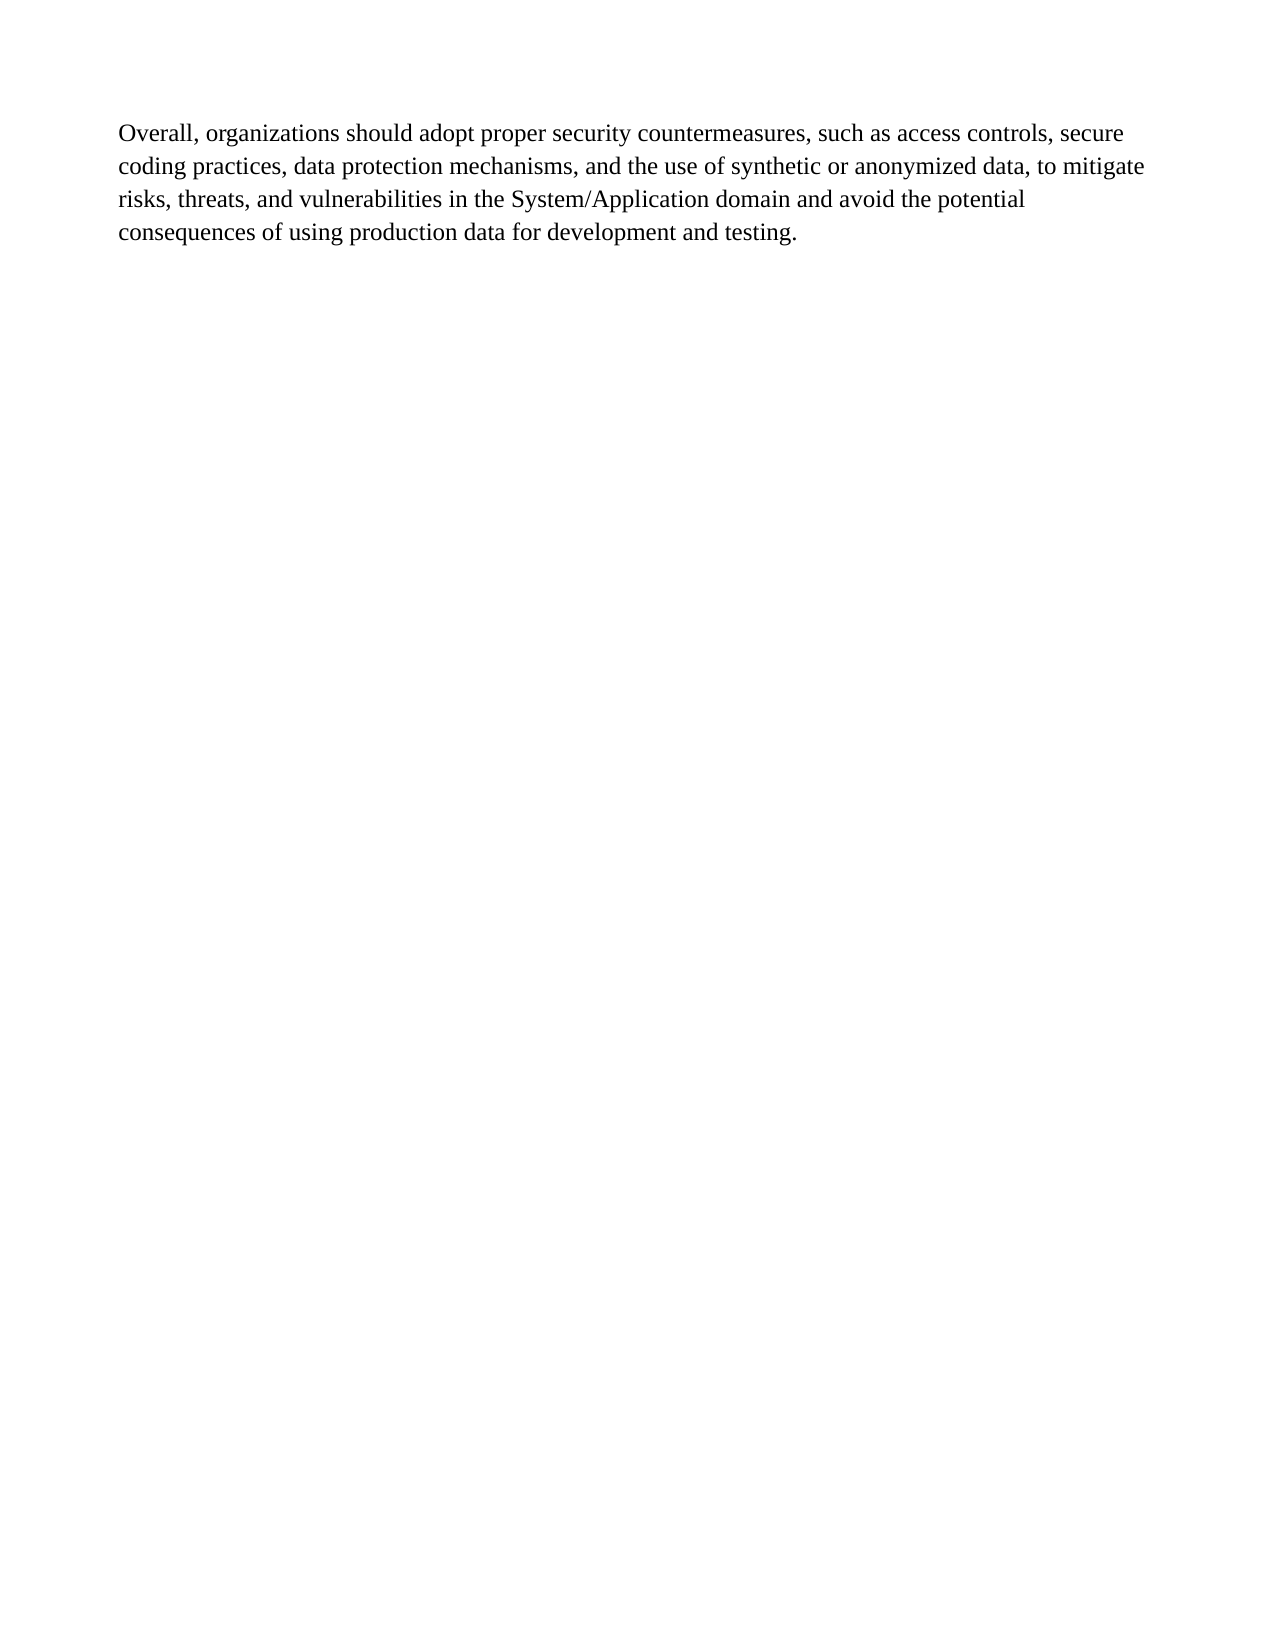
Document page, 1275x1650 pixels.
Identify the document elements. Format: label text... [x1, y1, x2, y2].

text Overall, organizations should adopt proper security countermeasures, such as access controls, secure coding practices, data protection mechanisms, and the use of synthetic or anonymized data, to mitigate risks, threats, and vulnerabilities in the System/Application domain and avoid the potential consequences of using production data for development and testing. [118, 118, 1157, 246]
